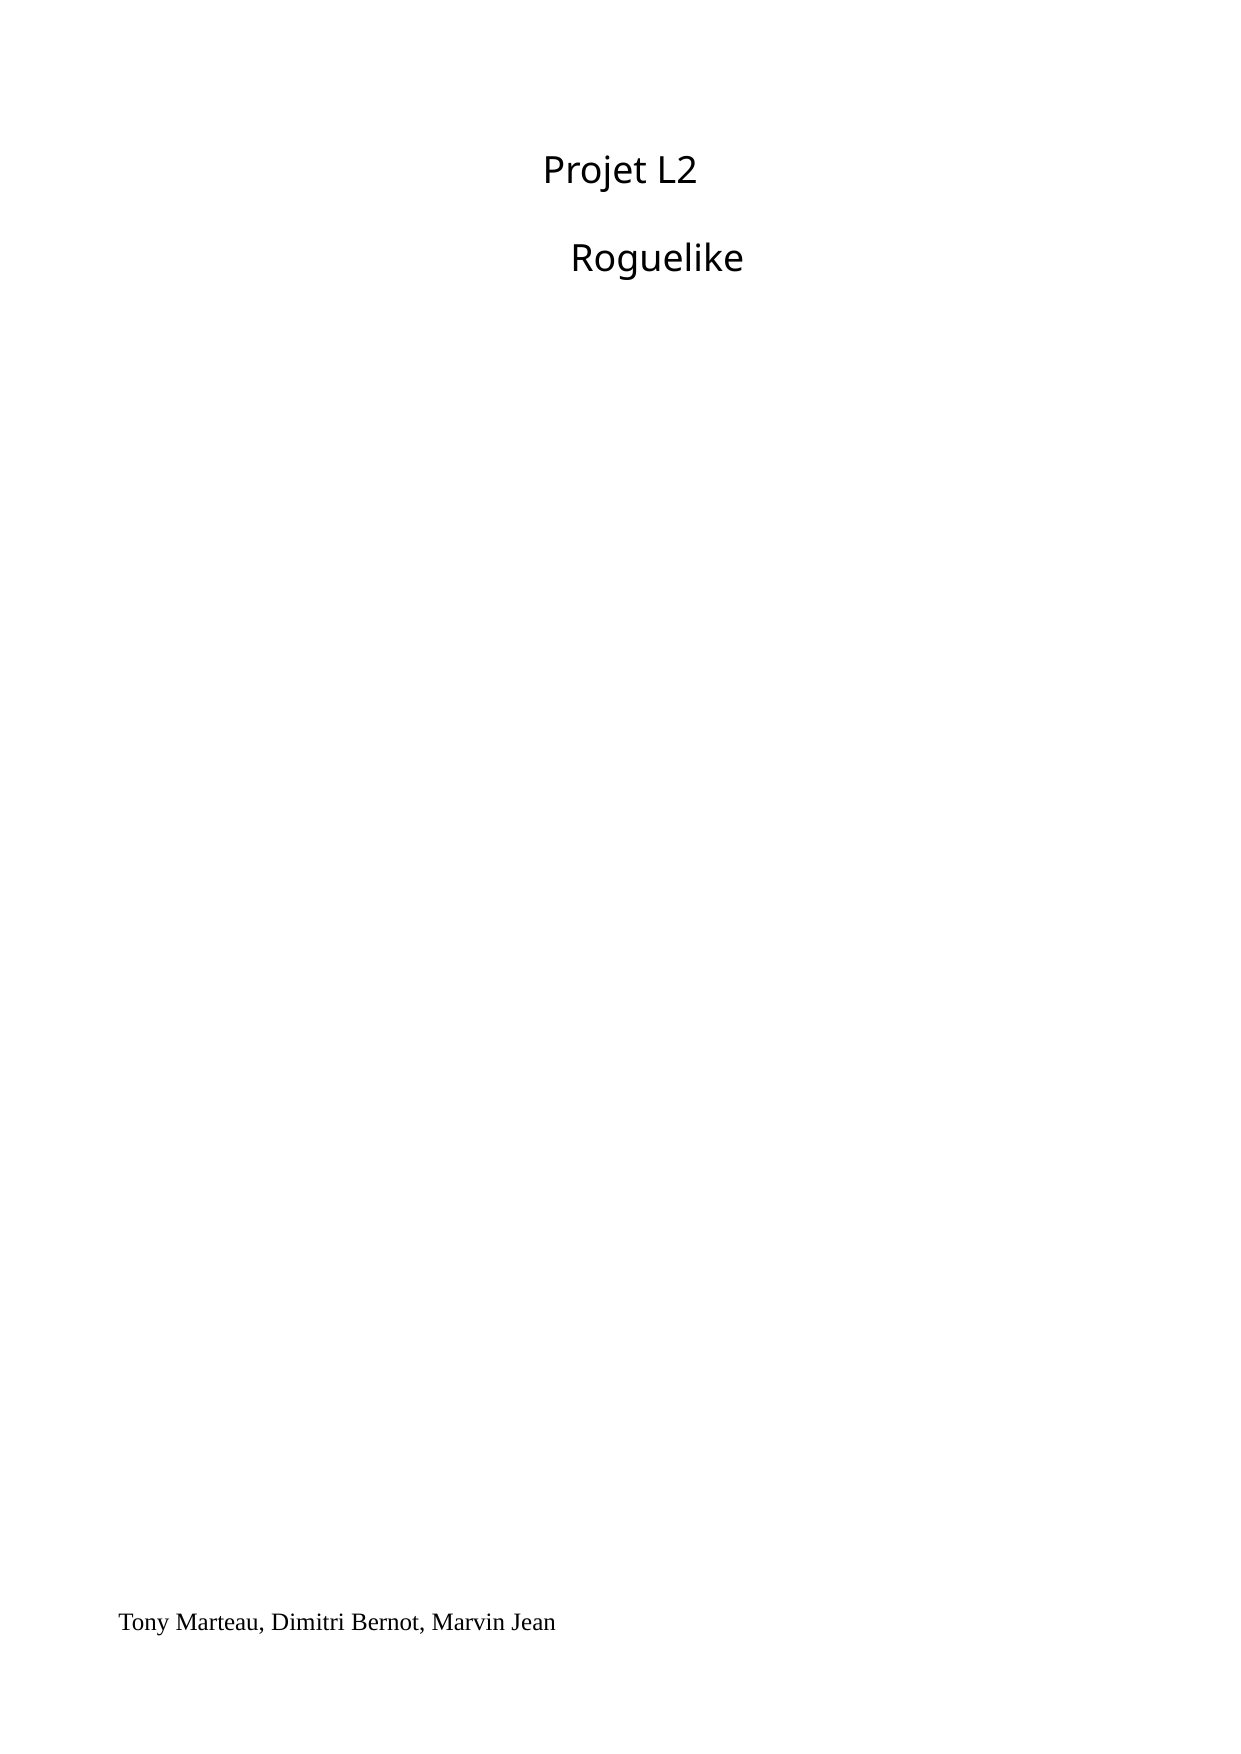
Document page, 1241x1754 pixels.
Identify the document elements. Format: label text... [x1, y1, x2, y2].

subtitle Projet L2 [118, 143, 1122, 194]
subtitle Roguelike [118, 232, 1122, 283]
